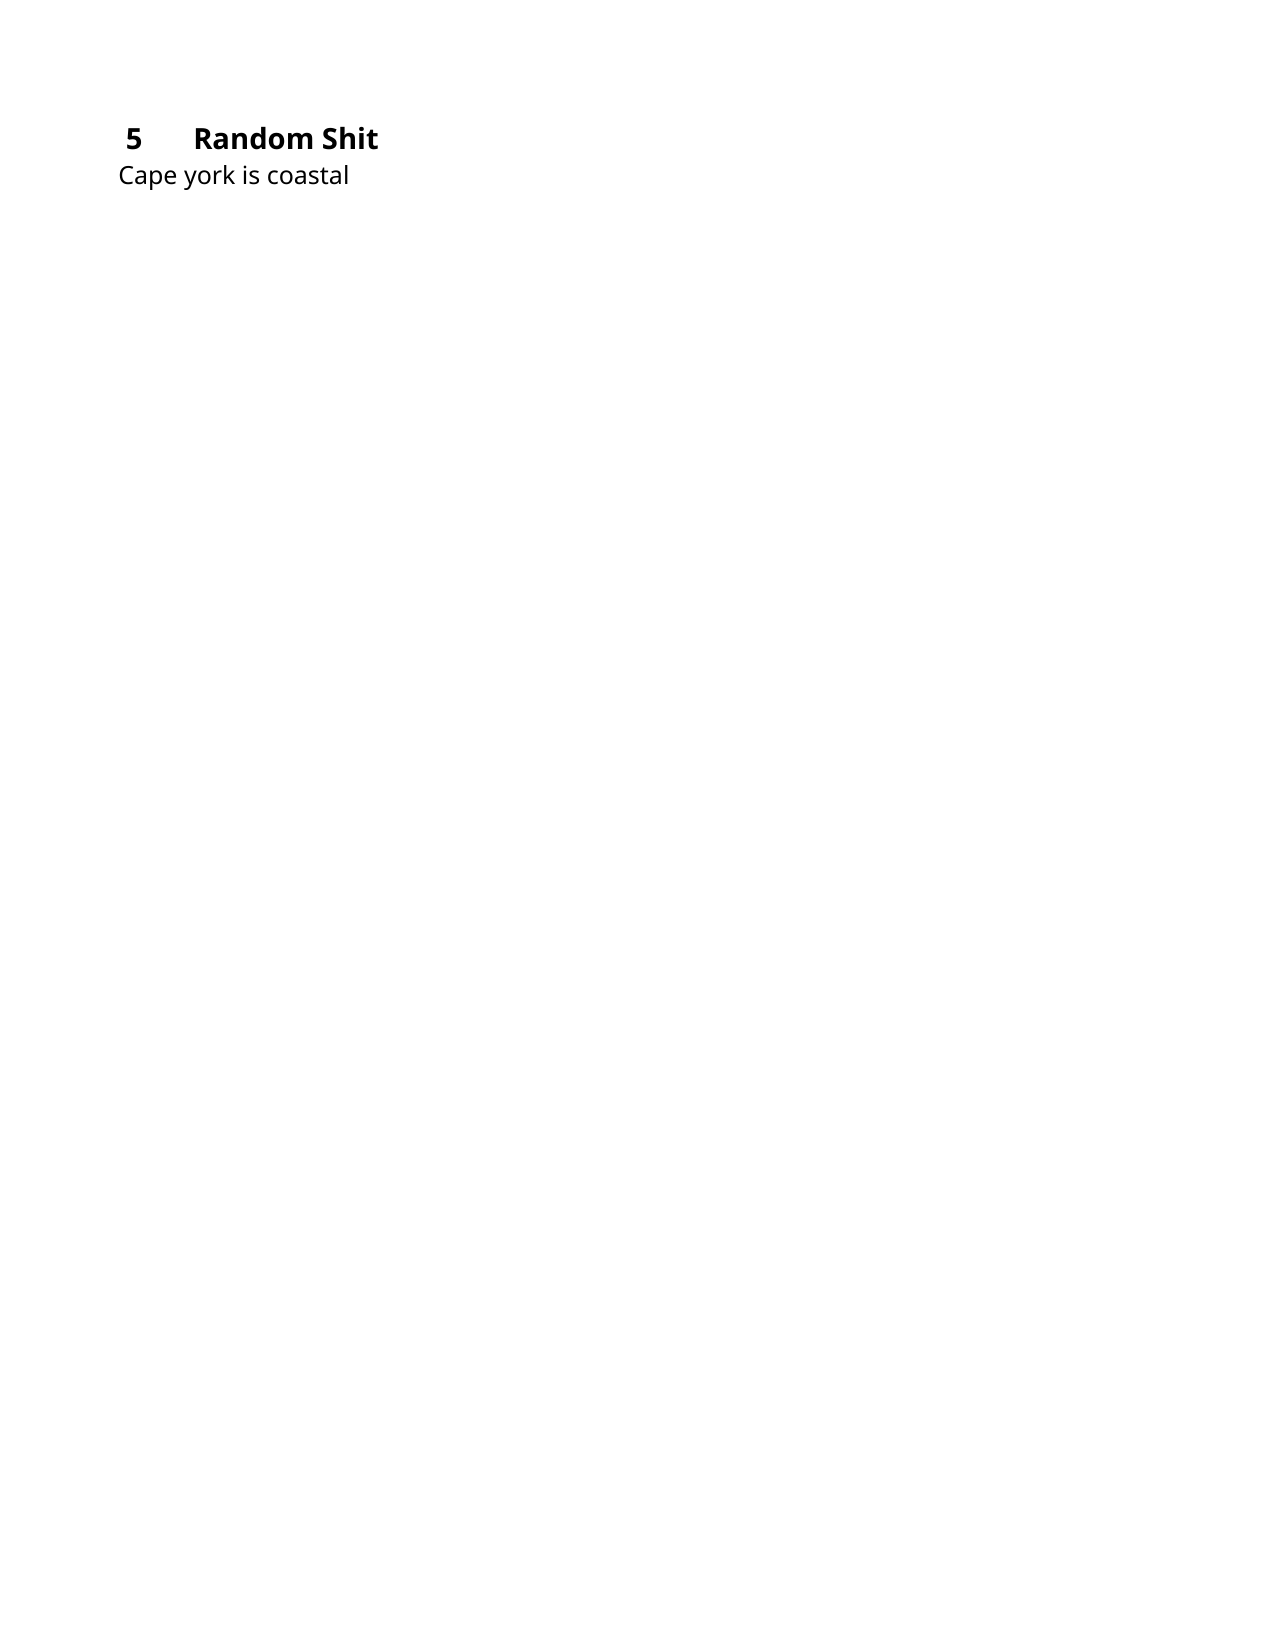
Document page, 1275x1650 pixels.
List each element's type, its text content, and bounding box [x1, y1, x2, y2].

list Random Shit Cape york is coastal [118, 118, 1157, 192]
